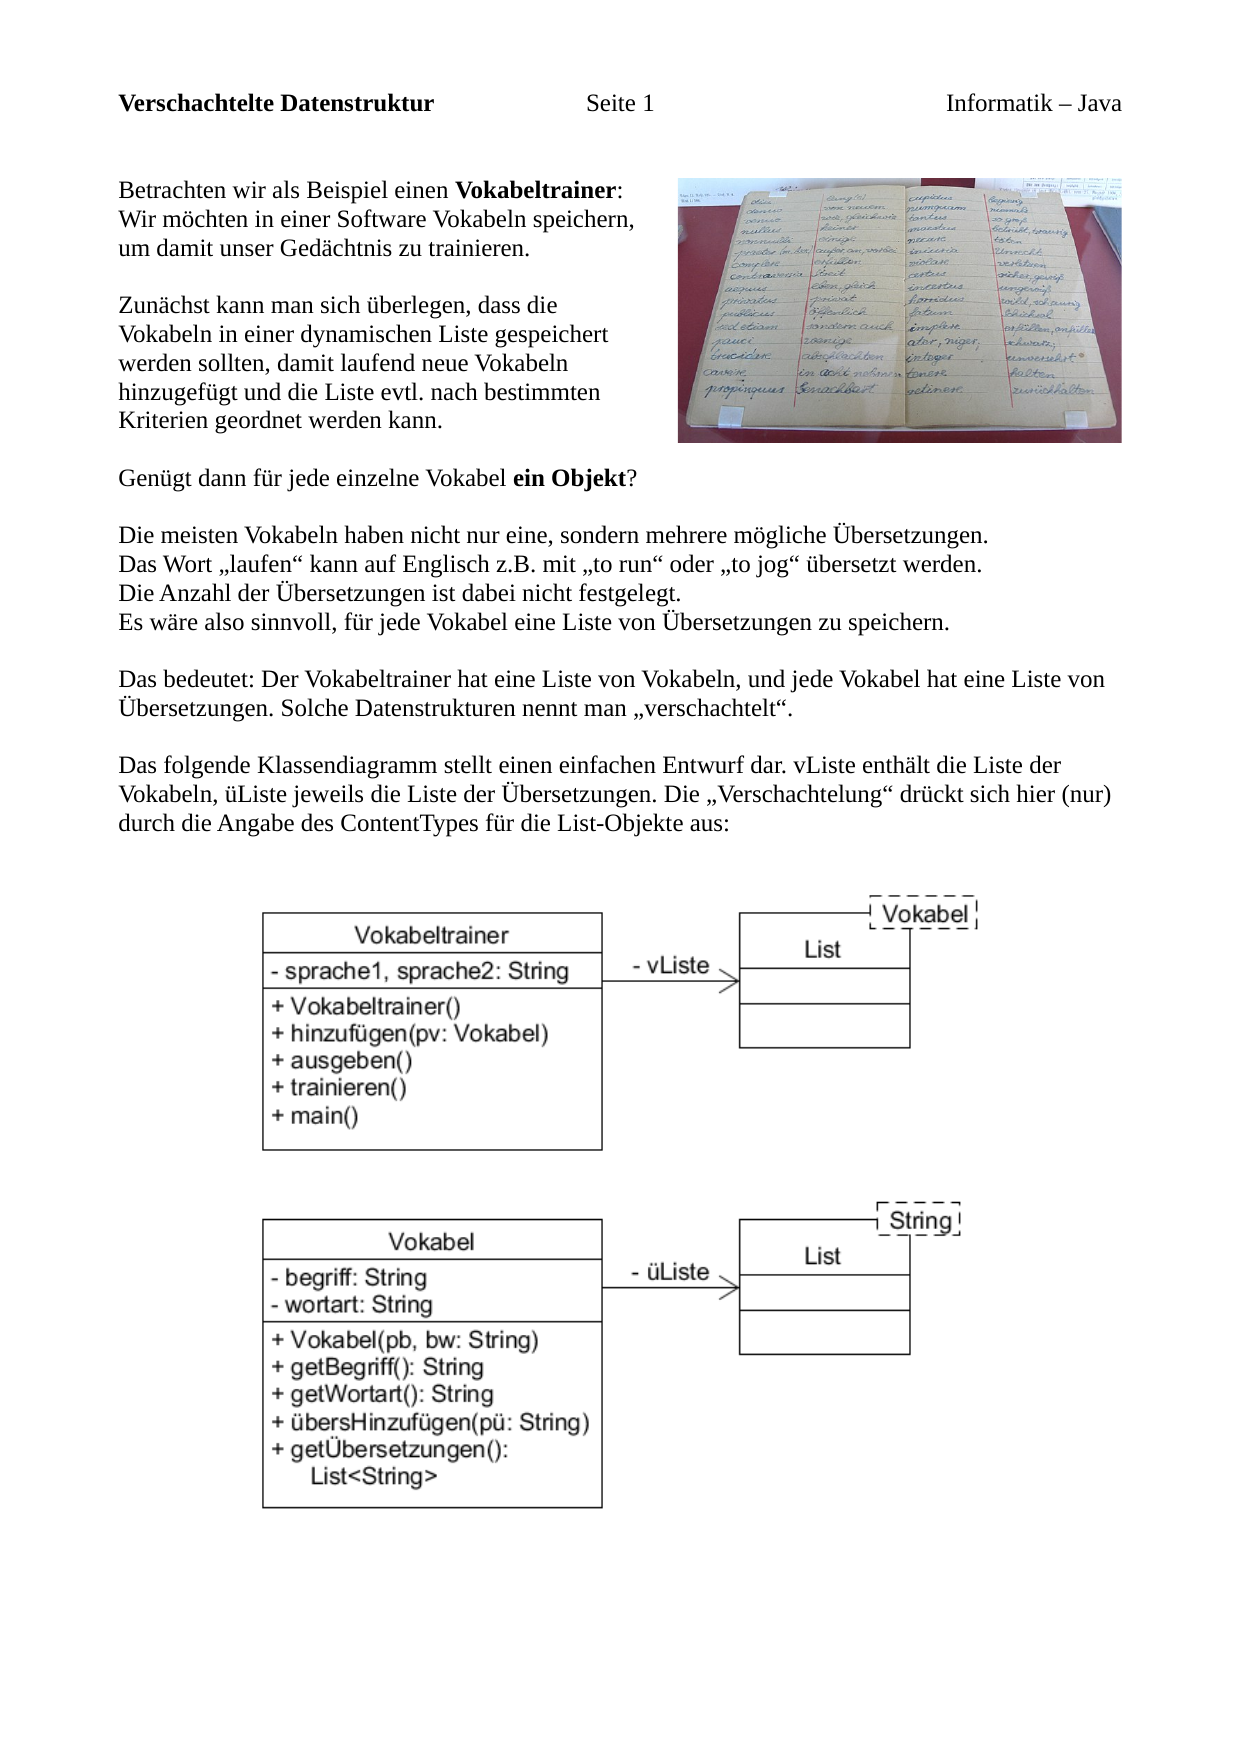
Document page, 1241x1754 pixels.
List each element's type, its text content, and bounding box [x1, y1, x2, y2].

picture [261, 894, 979, 1510]
text Die Anzahl der Übersetzungen ist dabei nicht festgelegt. [118, 578, 1122, 607]
text Das folgende Klassendiagramm stellt einen einfachen Entwurf dar. vListe enthält die Liste der Vokabeln, üListe jeweils die Liste der Übersetzungen. Die „Verschachtelung“ drückt sich hier (nur) durch die Angabe des ContentTypes für die List-Objekte aus: [118, 751, 1122, 837]
text Die meisten Vokabeln haben nicht nur eine, sondern mehrere mögliche Übersetzungen. [118, 521, 1122, 549]
picture [677, 178, 1122, 443]
text Wir möchten in einer Software Vokabeln speichern, um damit unser Gedächtnis zu trainieren. [118, 204, 677, 262]
text Zunächst kann man sich überlegen, dass die Vokabeln in einer dynamischen Liste gespeichert werden sollten, damit laufend neue Vokabeln hinzugefügt und die Liste evtl. nach bestimmten Kriterien geordnet werden kann. [118, 291, 677, 434]
text Das bedeutet: Der Vokabeltrainer hat eine Liste von Vokabeln, und jede Vokabel hat eine Liste von Übersetzungen. Solche Datenstrukturen nennt man „verschachtelt“. [118, 664, 1122, 722]
text Genügt dann für jede einzelne Vokabel ein Objekt? [118, 463, 1122, 492]
text Das Wort „laufen“ kann auf Englisch z.B. mit „to run“ oder „to jog“ übersetzt werden. [118, 549, 1122, 578]
text Betrachten wir als Beispiel einen Vokabeltrainer: [118, 176, 1122, 204]
text Es wäre also sinnvoll, für jede Vokabel eine Liste von Übersetzungen zu speichern. [118, 607, 1122, 636]
